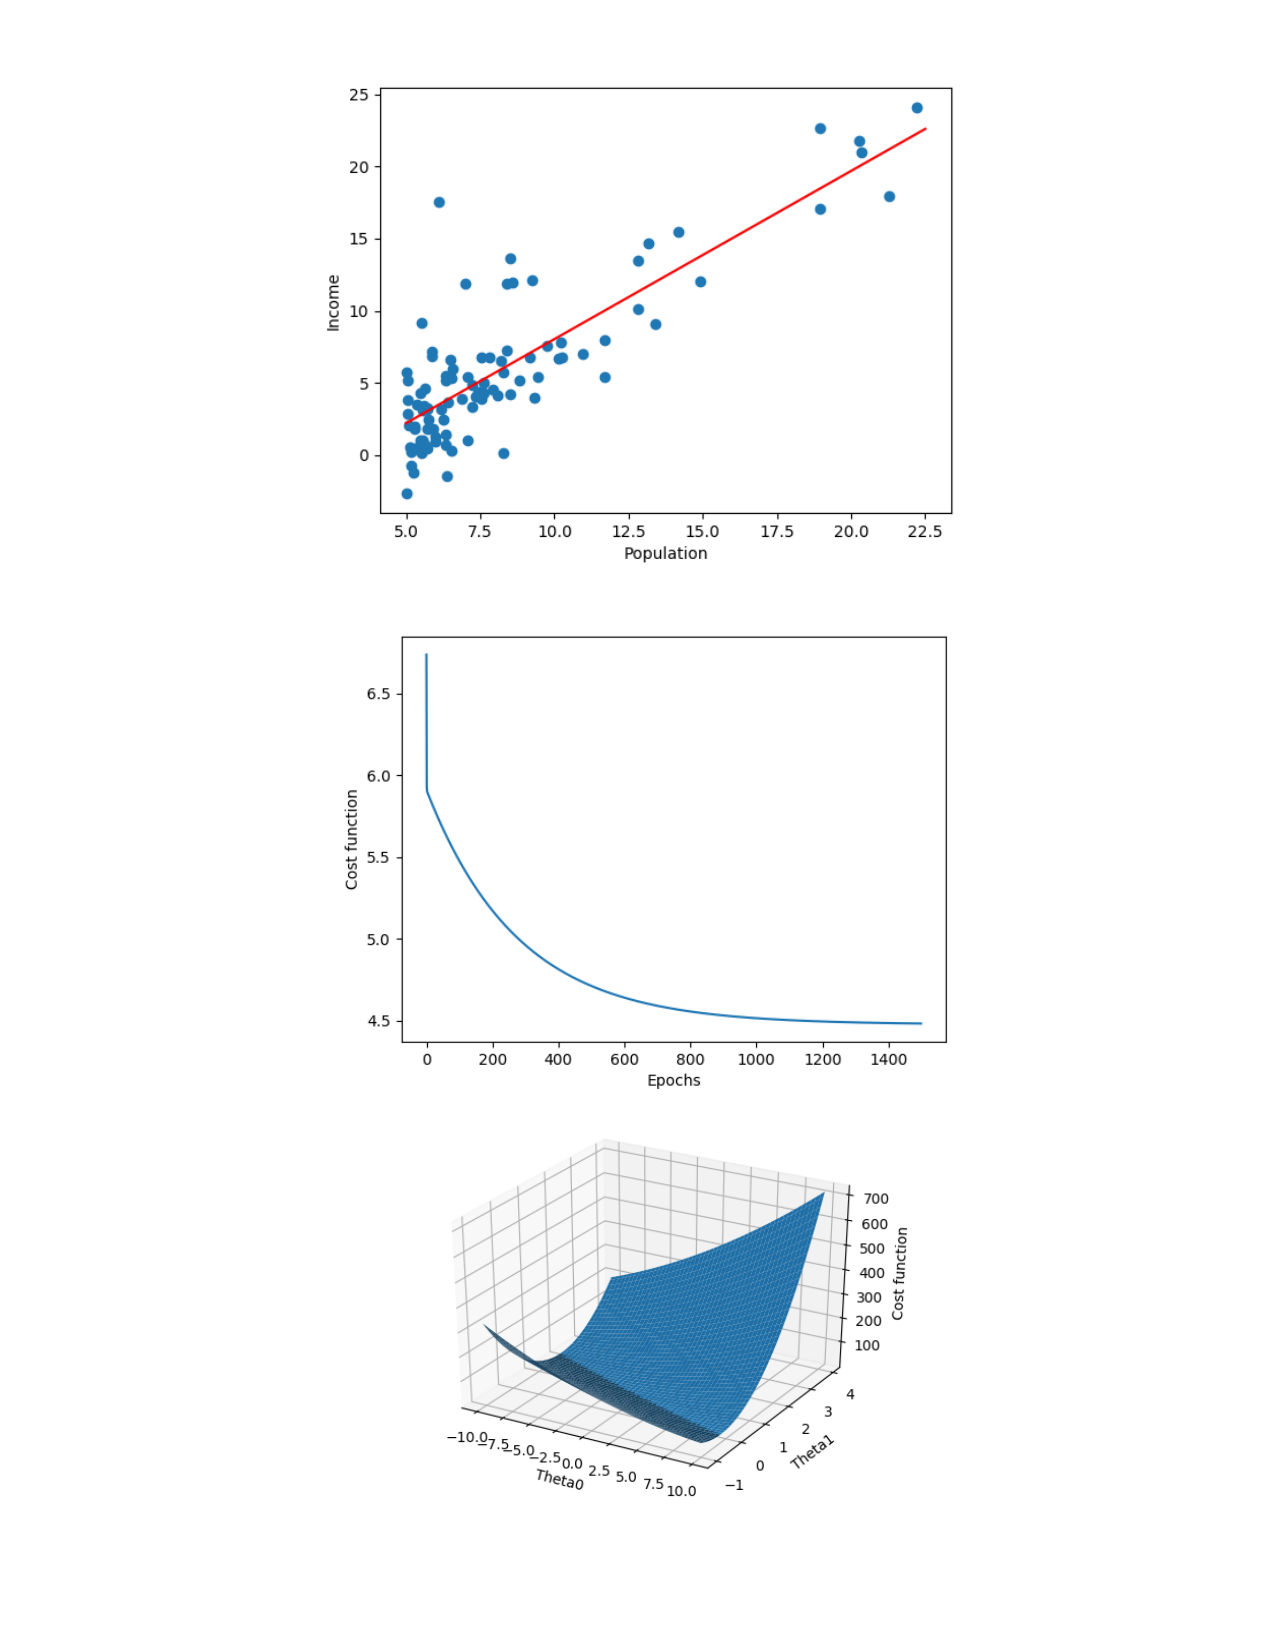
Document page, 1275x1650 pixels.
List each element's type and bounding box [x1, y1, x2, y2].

picture [288, 21, 1025, 1545]
